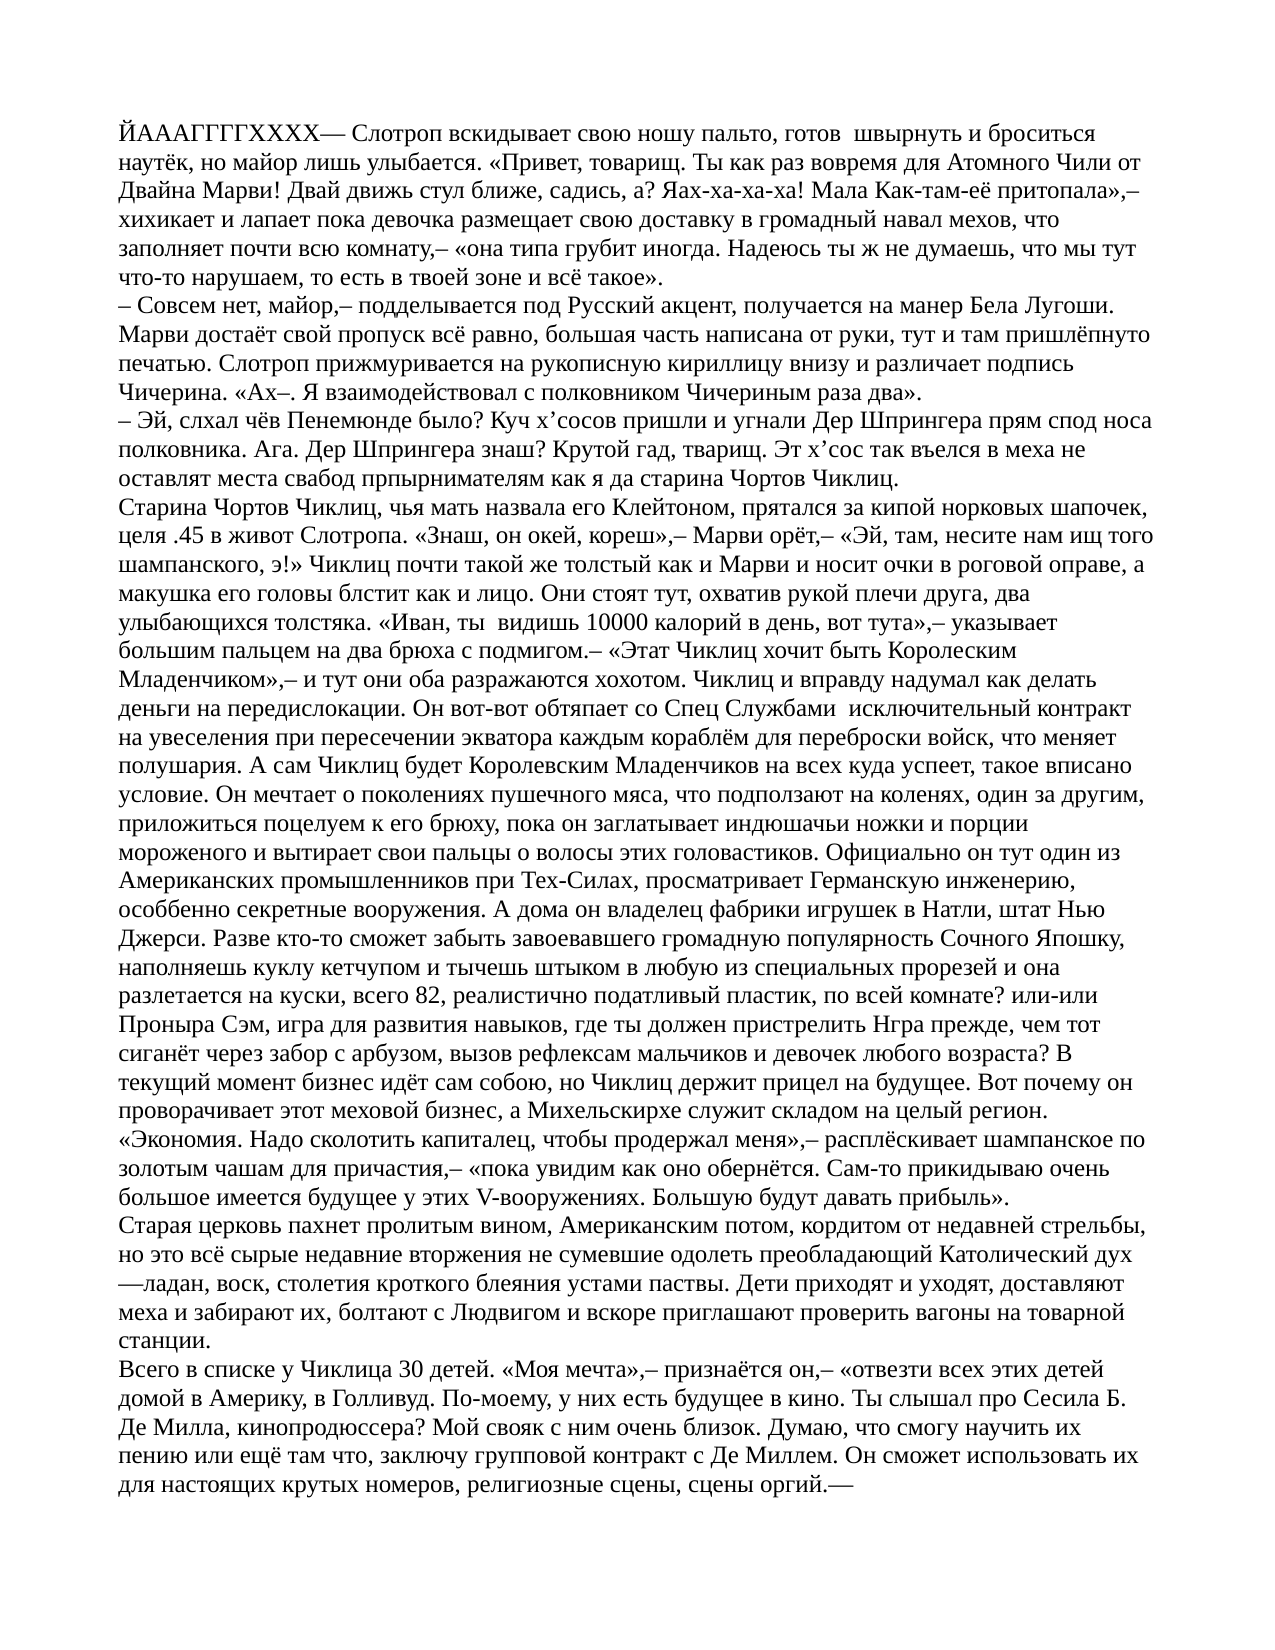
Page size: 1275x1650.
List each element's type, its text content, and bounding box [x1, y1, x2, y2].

text Всего в списке у Чиклица 30 детей. «Моя мечта»,– признаётся он,– «отвезти всех этих детей домой в Америку, в Голливуд. По-моему, у них есть будущее в кино. Ты слышал про Сесила Б. Де Милла, кинопродюссера? Мой свояк с ним очень близок. Думаю, что смогу научить их пению или ещё там что, заключу групповой контракт с Де Миллем. Он сможет использовать их для настоящих крутых номеров, религиозные сцены, сцены оргий.— [118, 1354, 1157, 1498]
text – Эй, слхал чёв Пенемюнде было? Куч х’сосов пришли и угнали Дер Шпрингера прям спод носа полковника. Ага. Дер Шпрингера знаш? Крутой гад, тварищ. Эт х’сос так въелся в меха не оставлят места свабод прпырнимателям как я да старина Чортов Чиклиц. [118, 406, 1157, 492]
text Старина Чортов Чиклиц, чья мать назвала его Клейтоном, прятался за кипой норковых шапочек, целя .45 в живот Слотропа. «Знаш, он окей, кореш»,– Марви орёт,– «Эй, там, несите нам ищ того шампанского, э!» Чиклиц почти такой же толстый как и Марви и носит очки в роговой оправе, а макушка его головы блстит как и лицо. Они стоят тут, охватив рукой плечи друга, два улыбающихся толстяка. «Иван, ты видишь 10000 калорий в день, вот тута»,– указывает большим пальцем на два брюха с подмигом.– «Этат Чиклиц хочит быть Королеским Младенчиком»,– и тут они оба разражаются хохотом. Чиклиц и вправду надумал как делать деньги на передислокации. Он вот-вот обтяпает со Спец Службами исключительный контракт на увеселения при пересечении экватора каждым кораблём для переброски войск, что меняет полушария. А сам Чиклиц будет Королевским Младенчиков на всех куда успеет, такое вписано условие. Он мечтает о поколениях пушечного мяса, что подползают на коленях, один за другим, приложиться поцелуем к его брюху, пока он заглатывает индюшачьи ножки и порции мороженого и вытирает свои пальцы о волосы этих головастиков. Официально он тут один из Американских промышленников при Тех-Силах, просматривает Германскую инженерию, особбенно секретные вооружения. А дома он владелец фабрики игрушек в Натли, штат Нью Джерси. Разве кто-то сможет забыть завоевавшего громадную популярность Сочного Япошку, наполняешь куклу кетчупом и тычешь штыком в любую из специальных прорезей и она разлетается на куски, всего 82, реалистично податливый пластик, по всей комнате? или-или Проныра Сэм, игра для развития навыков, где ты должен пристрелить Нгра прежде, чем тот сиганёт через забор с арбузом, вызов рефлексам мальчиков и девочек любого возраста? В текущий момент бизнес идёт сам собою, но Чиклиц держит прицел на будущее. Вот почему он проворачивает этот меховой бизнес, а Михельскирхе служит складом на целый регион. «Экономия. Надо сколотить капиталец, чтобы продержал меня»,– расплёскивает шампанское по золотым чашам для причастия,– «пока увидим как оно обернётся. Сам-то прикидываю очень большое имеется будущее у этих V-вооружениях. Большую будут давать прибыль». [118, 492, 1157, 1211]
text ЙАААГГГГХХХХ— Слотроп вскидывает свою ношу пальто, готов швырнуть и броситься наутёк, но майор лишь улыбается. «Привет, товарищ. Ты как раз вовремя для Атомного Чили от Двайна Марви! Двай движь стул ближе, садись, а? Яах-ха-ха-ха! Мала Как-там-её притопала»,– хихикает и лапает пока девочка размещает свою доставку в громадный навал мехов, что заполняет почти всю комнату,– «она типа грубит иногда. Надеюсь ты ж не думаешь, что мы тут что-то нарушаем, то есть в твоей зоне и всё такое». [118, 118, 1157, 291]
text Старая церковь пахнет пролитым вином, Американским потом, кордитом от недавней стрельбы, но это всё сырые недавние вторжения не сумевшие одолеть преобладающий Католический дух—ладан, воск, столетия кроткого блеяния устами паствы. Дети приходят и уходят, доставляют меха и забирают их, болтают с Людвигом и вскоре приглашают проверить вагоны на товарной станции. [118, 1211, 1157, 1354]
text – Совсем нет, майор,– подделывается под Русский акцент, получается на манер Бела Лугоши. Марви достаёт свой пропуск всё равно, большая часть написана от руки, тут и там пришлёпнуто печатью. Слотроп прижмуривается на рукописную кириллицу внизу и различает подпись Чичерина. «Ах–. Я взаимодействовал с полковником Чичериным раза два». [118, 291, 1157, 406]
